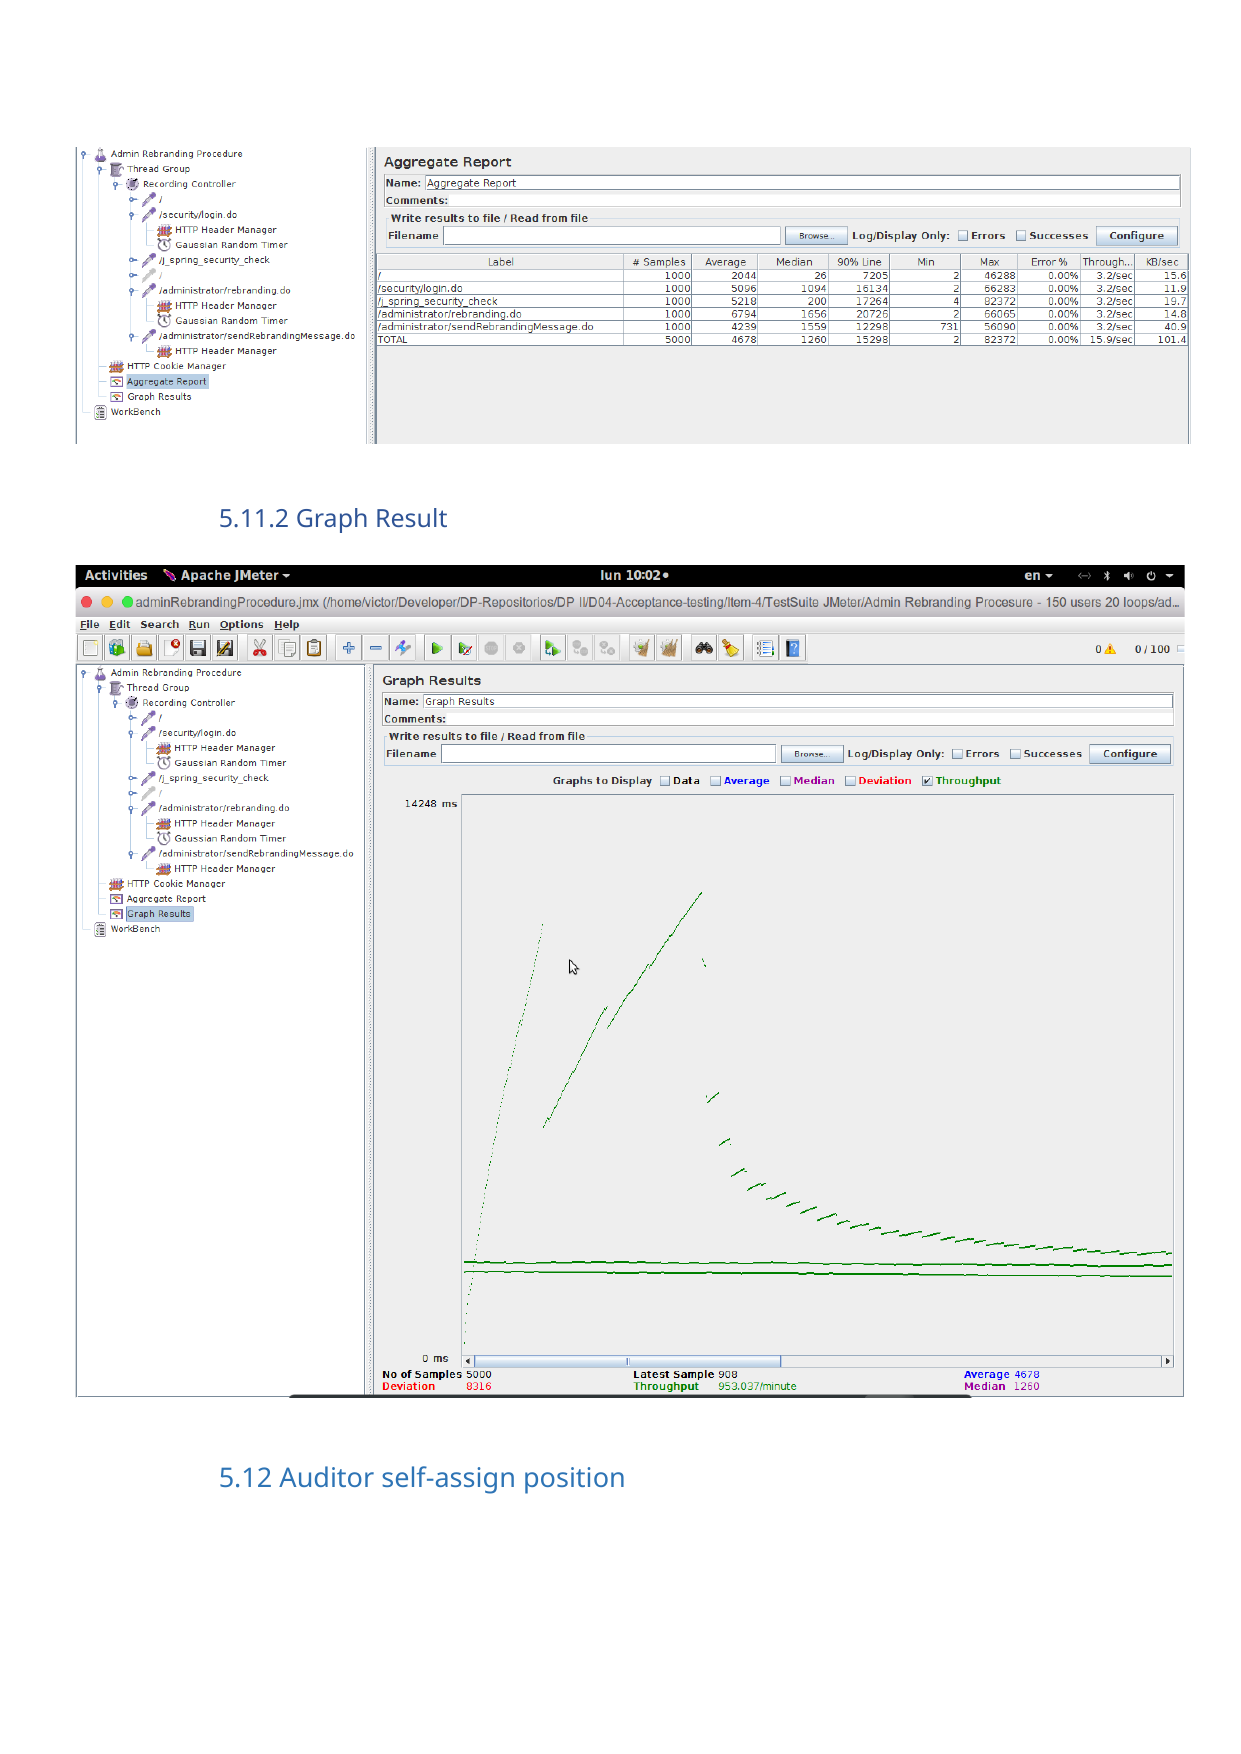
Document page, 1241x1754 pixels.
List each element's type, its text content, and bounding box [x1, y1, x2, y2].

picture [75, 147, 1191, 444]
subtitle 5.12 Auditor self-assign position [177, 1458, 1063, 1495]
subtitle 5.11.2 Graph Result [177, 500, 1063, 534]
picture [75, 565, 1185, 1398]
